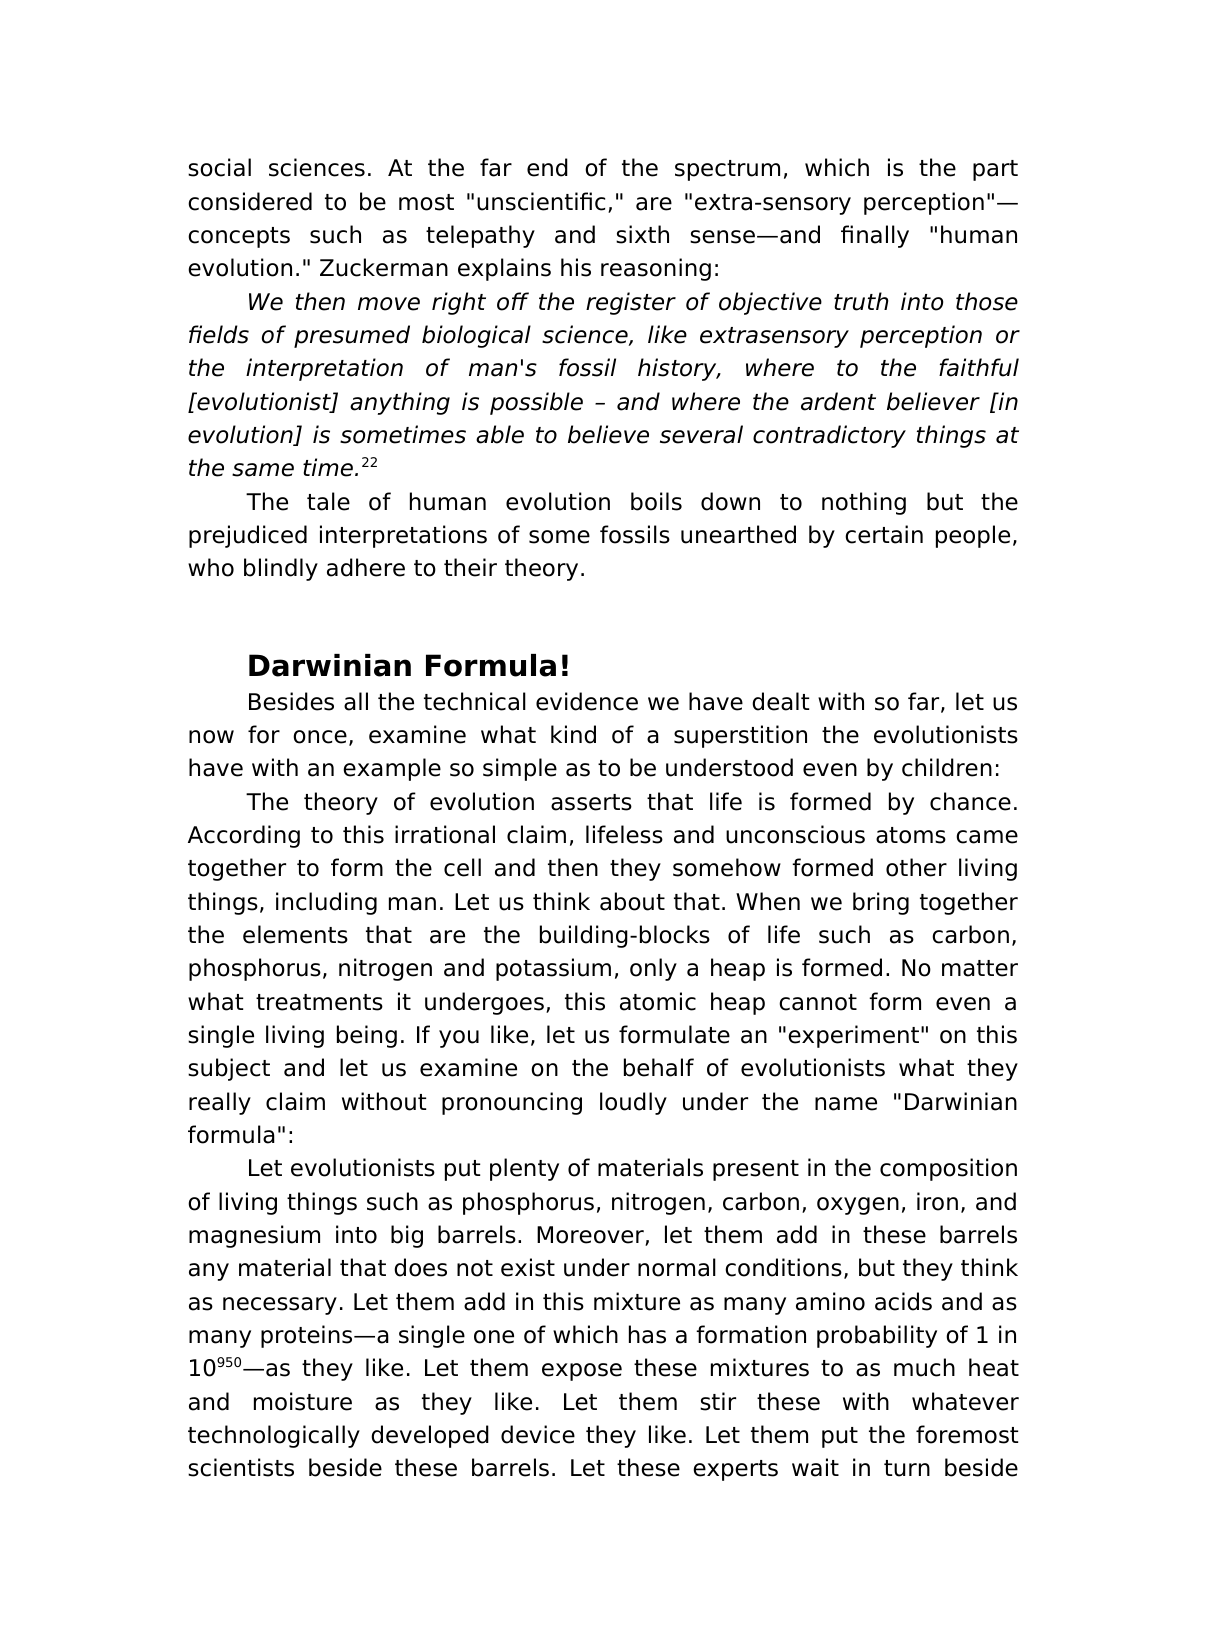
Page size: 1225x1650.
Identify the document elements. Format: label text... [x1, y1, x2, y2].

text We then move right off the register of objective truth into those fields of presumed biological science, like extrasensory perception or the interpretation of man's fossil history, where to the faithful [evolutionist] anything is possible – and where the ardent believer [in evolution] is sometimes able to believe several contradictory things at the same time.22 [187, 283, 1020, 483]
text The theory of evolution asserts that life is formed by chance. According to this irrational claim, lifeless and unconscious atoms came together to form the cell and then they somehow formed other living things, including man. Let us think about that. When we bring together the elements that are the building-blocks of life such as carbon, phosphorus, nitrogen and potassium, only a heap is formed. No matter what treatments it undergoes, this atomic heap cannot form even a single living being. If you like, let us formulate an "experiment" on this subject and let us examine on the behalf of evolutionists what they really claim without pronouncing loudly under the name "Darwinian formula": [187, 783, 1020, 1150]
text The tale of human evolution boils down to nothing but the prejudiced interpretations of some fossils unearthed by certain people, who blindly adhere to their theory. [187, 483, 1020, 583]
text Darwinian Formula! [187, 650, 1020, 683]
text Besides all the technical evidence we have dealt with so far, let us now for once, examine what kind of a superstition the evolutionists have with an example so simple as to be understood even by children: [187, 683, 1020, 783]
text social sciences. At the far end of the spectrum, which is the part considered to be most "unscientific," are "extra-sensory perception"—concepts such as telepathy and sixth sense—and finally "human evolution." Zuckerman explains his reasoning: [187, 150, 1020, 283]
text Let evolutionists put plenty of materials present in the composition of living things such as phosphorus, nitrogen, carbon, oxygen, iron, and magnesium into big barrels. Moreover, let them add in these barrels any material that does not exist under normal conditions, but they think as necessary. Let them add in this mixture as many amino acids and as many proteins—a single one of which has a formation probability of 1 in 10950—as they like. Let them expose these mixtures to as much heat and moisture as they like. Let them stir these with whatever technologically developed device they like. Let them put the foremost scientists beside these barrels. Let these experts wait in turn beside [187, 1150, 1020, 1483]
